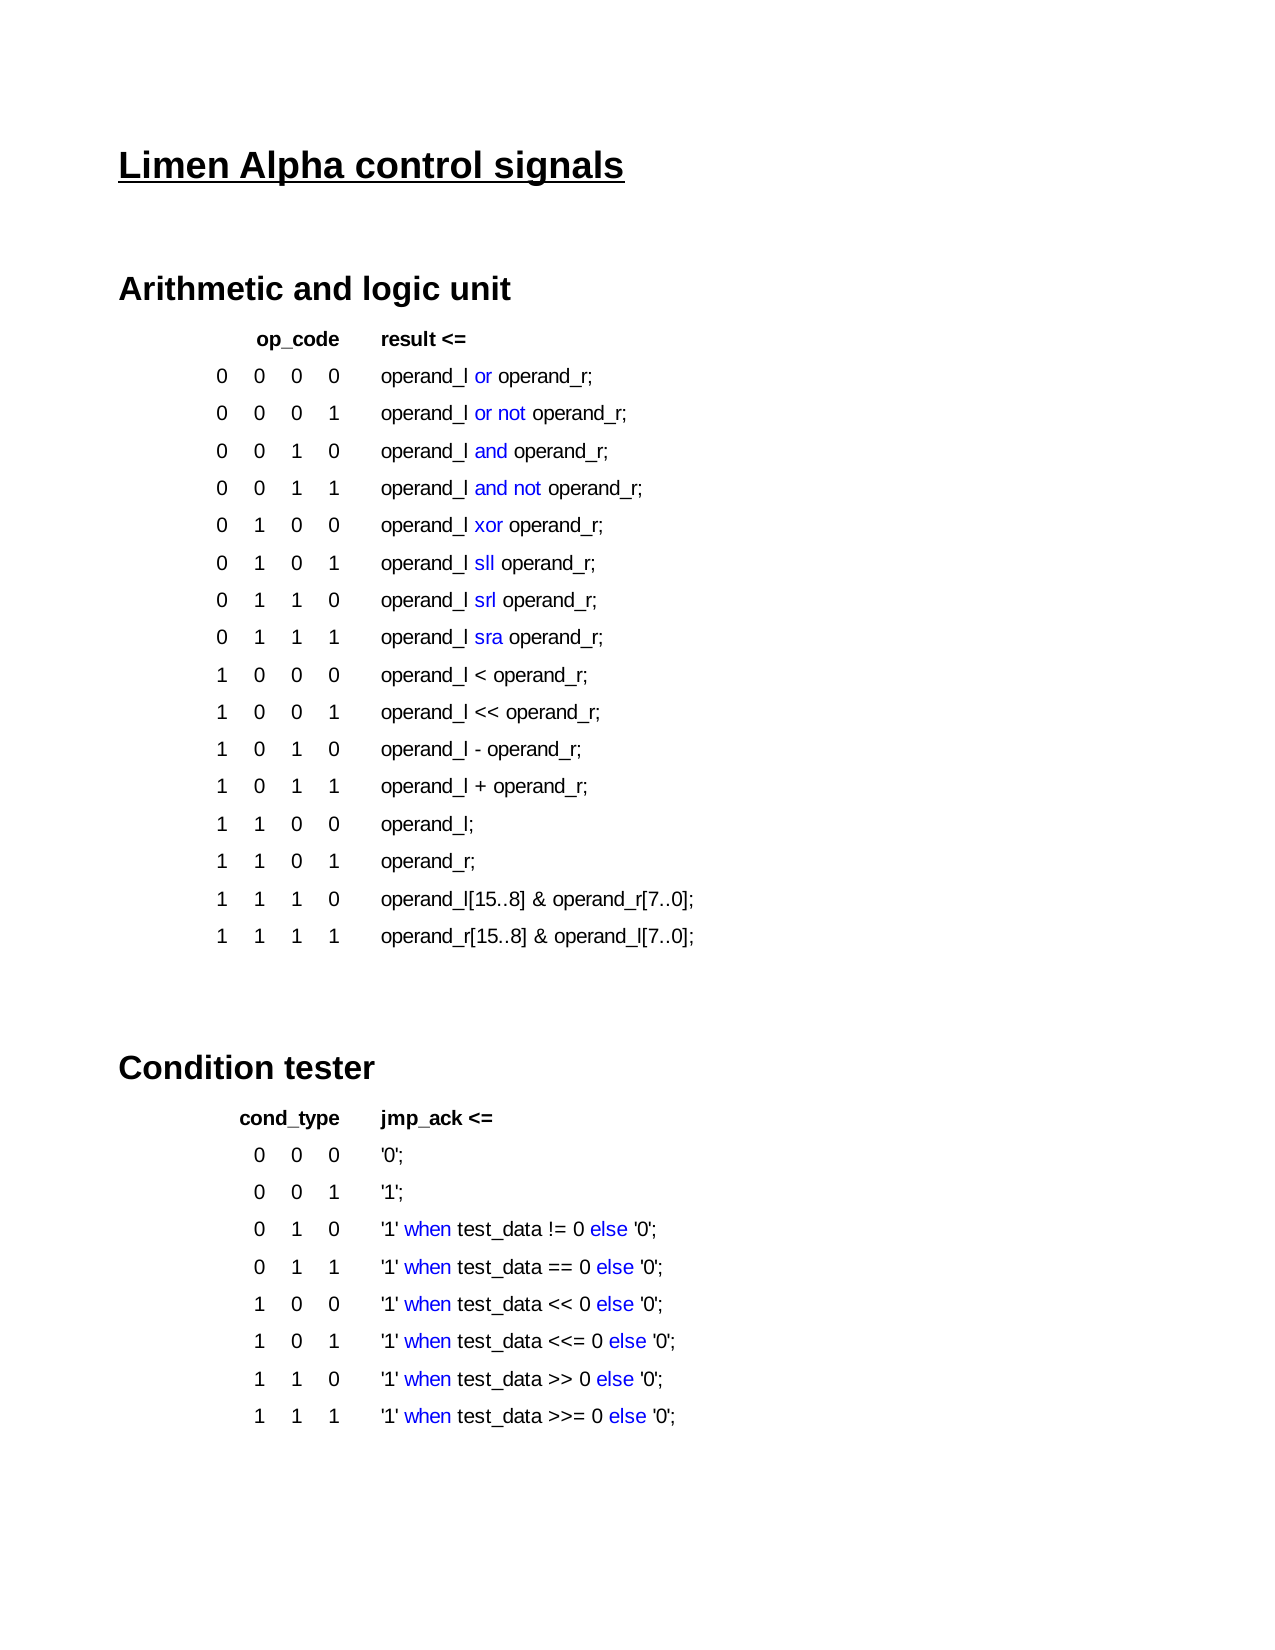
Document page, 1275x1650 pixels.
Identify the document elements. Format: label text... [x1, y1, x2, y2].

subtitle Condition tester [118, 1048, 1157, 1087]
subtitle Limen Alpha control signals [118, 143, 1157, 187]
subtitle Arithmetic and logic unit [118, 269, 1157, 308]
